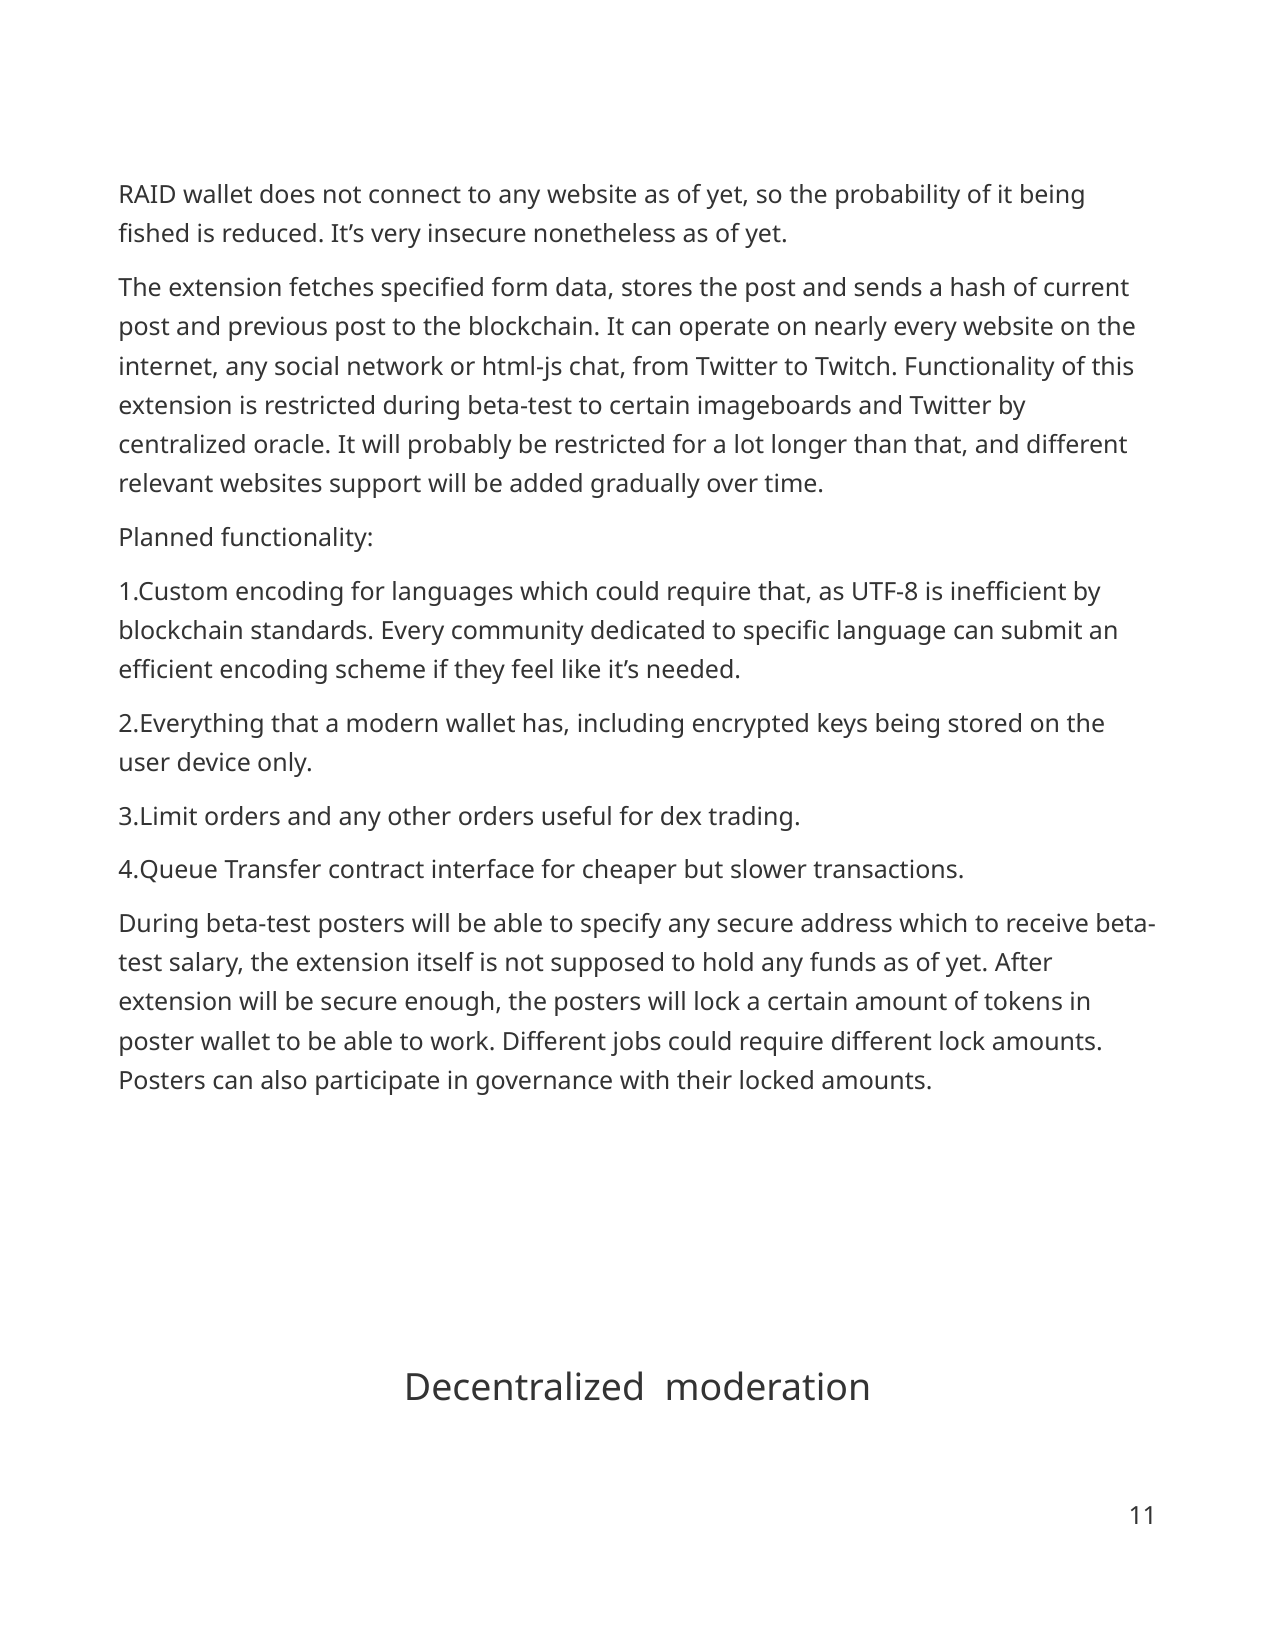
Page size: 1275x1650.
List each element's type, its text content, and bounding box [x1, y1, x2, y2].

text 3.Limit orders and any other orders useful for dex trading. [118, 798, 1157, 832]
text RAID wallet does not connect to any website as of yet, so the probability of it being fished is reduced. It’s very insecure nonetheless as of yet. [118, 177, 1157, 250]
text Planned functionality: [118, 519, 1157, 553]
subtitle Decentralized moderation [118, 1360, 1157, 1411]
text 2.Everything that a modern wallet has, including encrypted keys being stored on the user device only. [118, 705, 1157, 778]
text 4.Queue Transfer contract interface for cheaper but slower transactions. [118, 852, 1157, 886]
text 1.Custom encoding for languages which could require that, as UTF-8 is inefficient by blockchain standards. Every community dedicated to specific language can submit an efficient encoding scheme if they feel like it’s needed. [118, 573, 1157, 686]
text The extension fetches specified form data, stores the post and sends a hash of current post and previous post to the blockchain. It can operate on nearly every website on the internet, any social network or html-js chat, from Twitter to Twitch. Functionality of this extension is restricted during beta-test to certain imageboards and Twitter by centralized oracle. It will probably be restricted for a lot longer than that, and different relevant websites support will be added gradually over time. [118, 270, 1157, 500]
text During beta-test posters will be able to specify any secure address which to receive beta-test salary, the extension itself is not supposed to hold any funds as of yet. After extension will be secure enough, the posters will lock a certain amount of tokens in poster wallet to be able to work. Different jobs could require different lock amounts. Posters can also participate in governance with their locked amounts. [118, 906, 1157, 1096]
